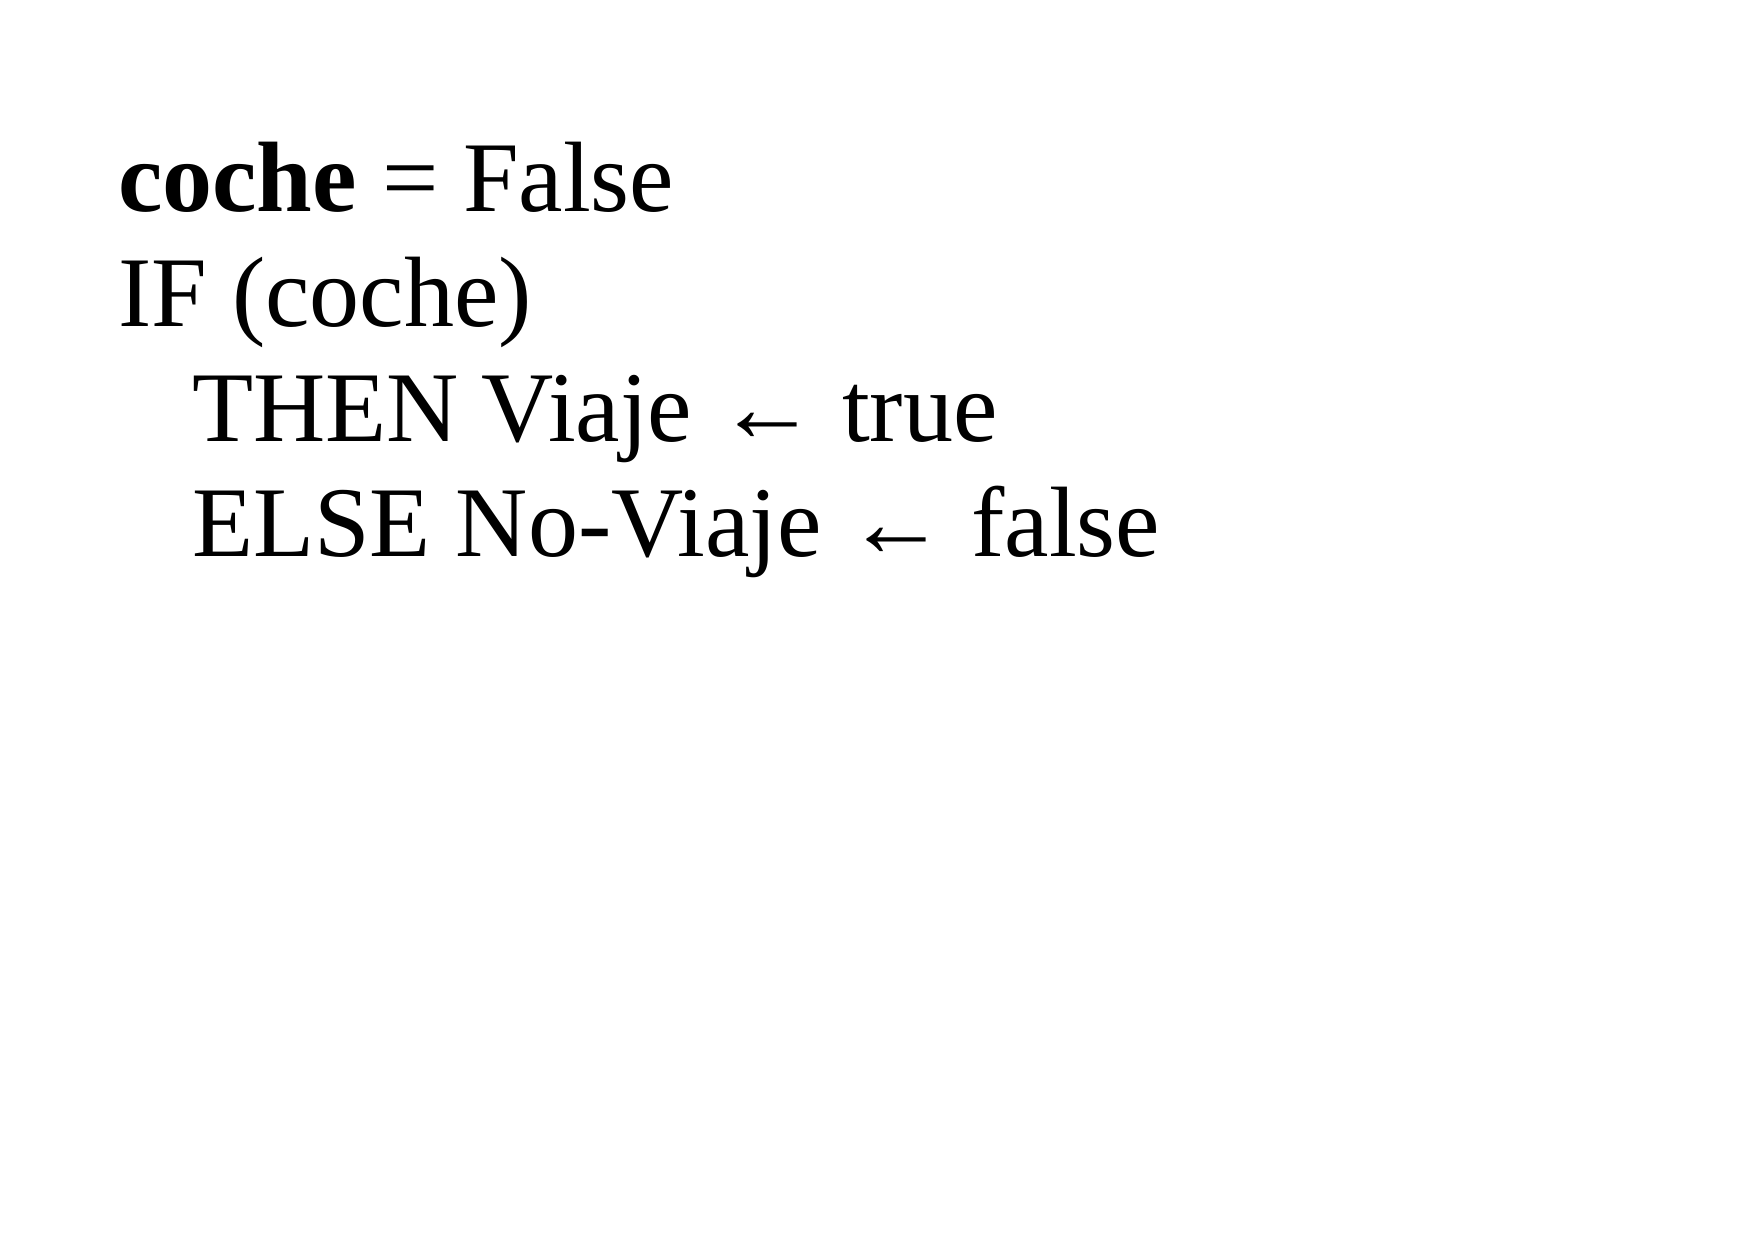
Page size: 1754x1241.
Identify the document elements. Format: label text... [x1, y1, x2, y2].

text THEN Viaje ← true [118, 348, 1636, 463]
text IF (coche) [118, 233, 1636, 348]
text coche = False [118, 118, 1636, 233]
text ELSE No-Viaje ← false [118, 463, 1636, 578]
